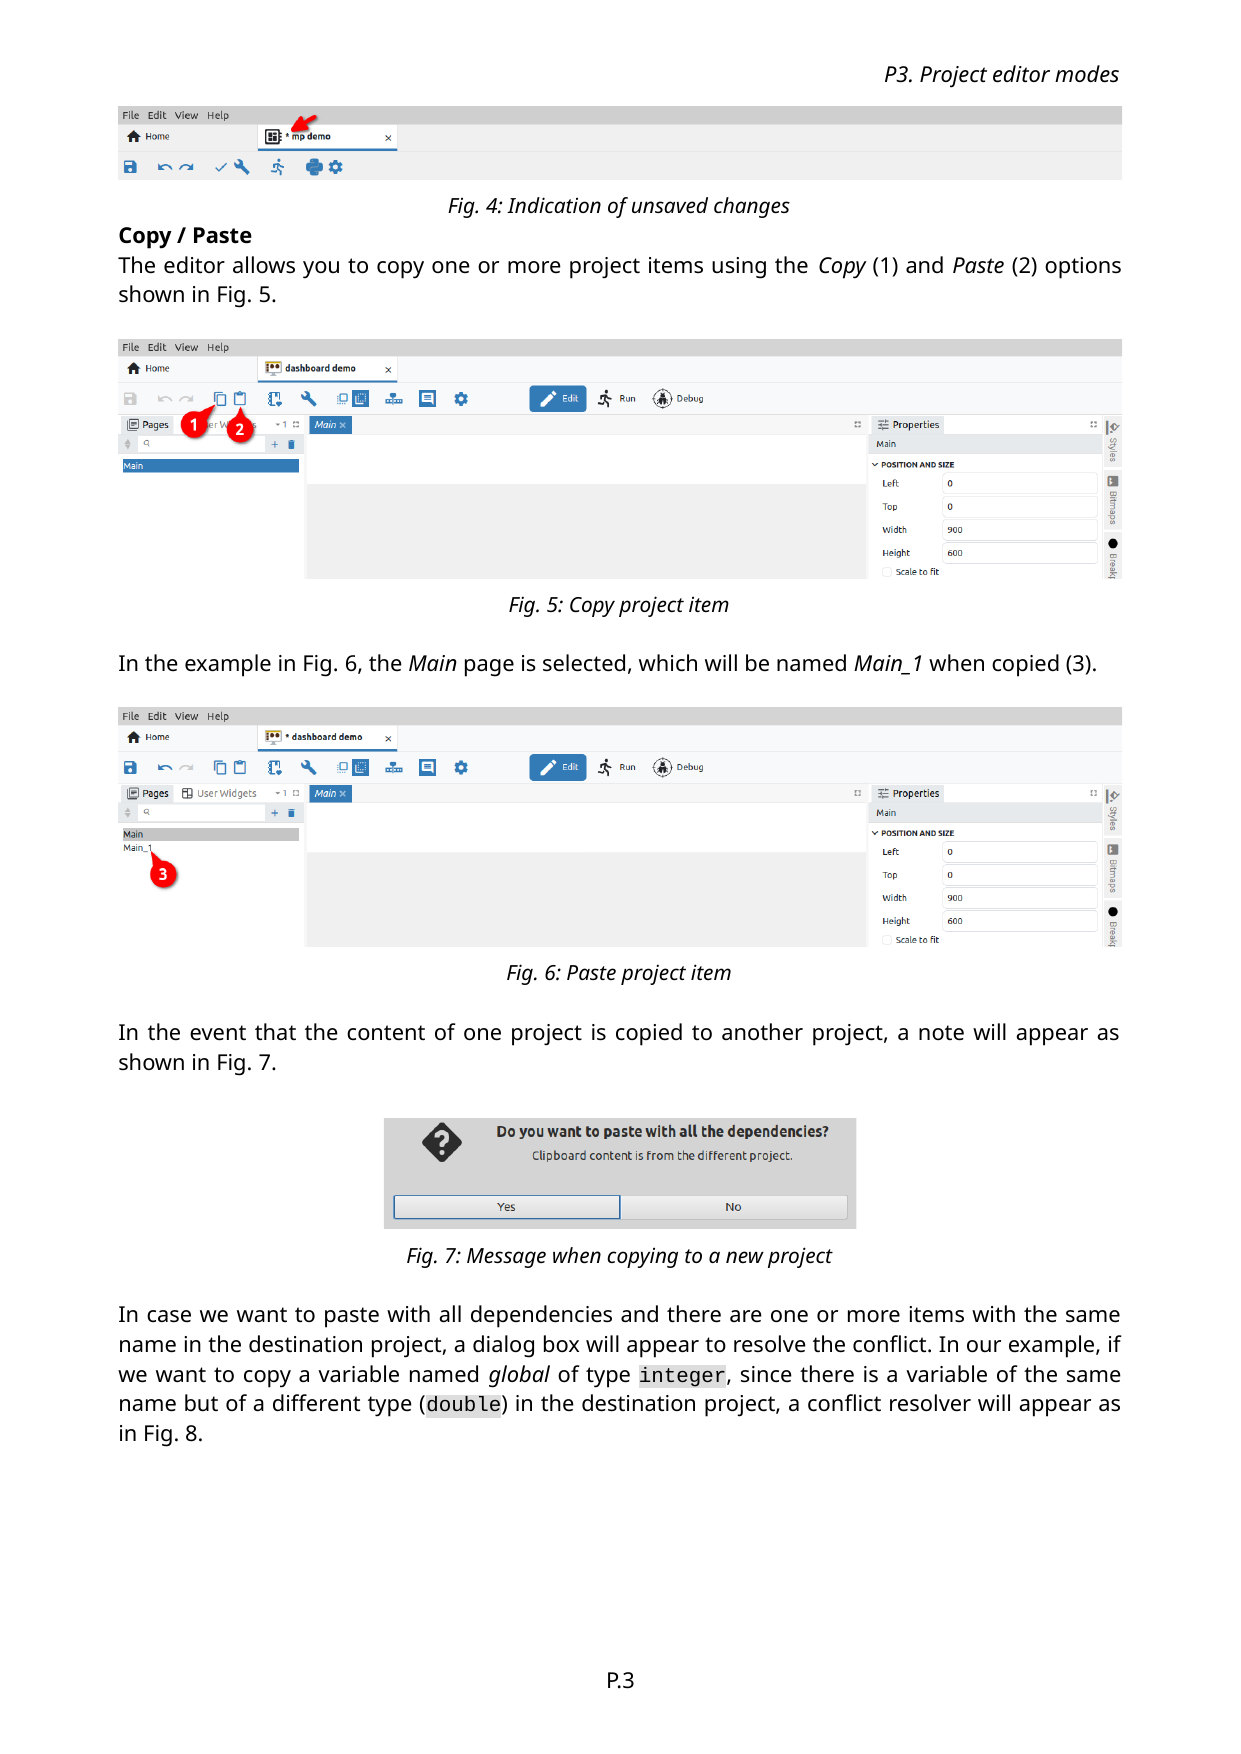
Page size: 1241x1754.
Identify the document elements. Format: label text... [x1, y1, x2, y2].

picture [118, 339, 1123, 579]
text Copy / Paste [118, 220, 1122, 250]
text In the example in Fig. 6, the Main page is selected, which will be named Main_1 when copied (3). [118, 648, 1122, 678]
text Fig. 6: Paste project item [118, 947, 1122, 987]
picture [383, 1118, 857, 1229]
text In the event that the content of one project is copied to another project, a note will appear as shown in Fig. 7. [118, 1017, 1122, 1076]
text The editor allows you to copy one or more project items using the Copy (1) and Paste (2) options shown in Fig. 5. [118, 250, 1122, 309]
picture [118, 106, 1123, 180]
text Fig. 7: Message when copying to a new project [384, 1229, 856, 1269]
text Fig. 5: Copy project item [118, 579, 1122, 618]
text Fig. 4: Indication of unsaved changes [118, 180, 1122, 220]
picture [118, 707, 1123, 947]
text In case we want to paste with all dependencies and there are one or more items with the same name in the destination project, a dialog box will appear to resolve the conflict. In our example, if we want to copy a variable named global of type integer, since there is a variable of the same name but of a different type (double) in the destination project, a conflict resolver will appear as in Fig. 8. [118, 1299, 1122, 1448]
